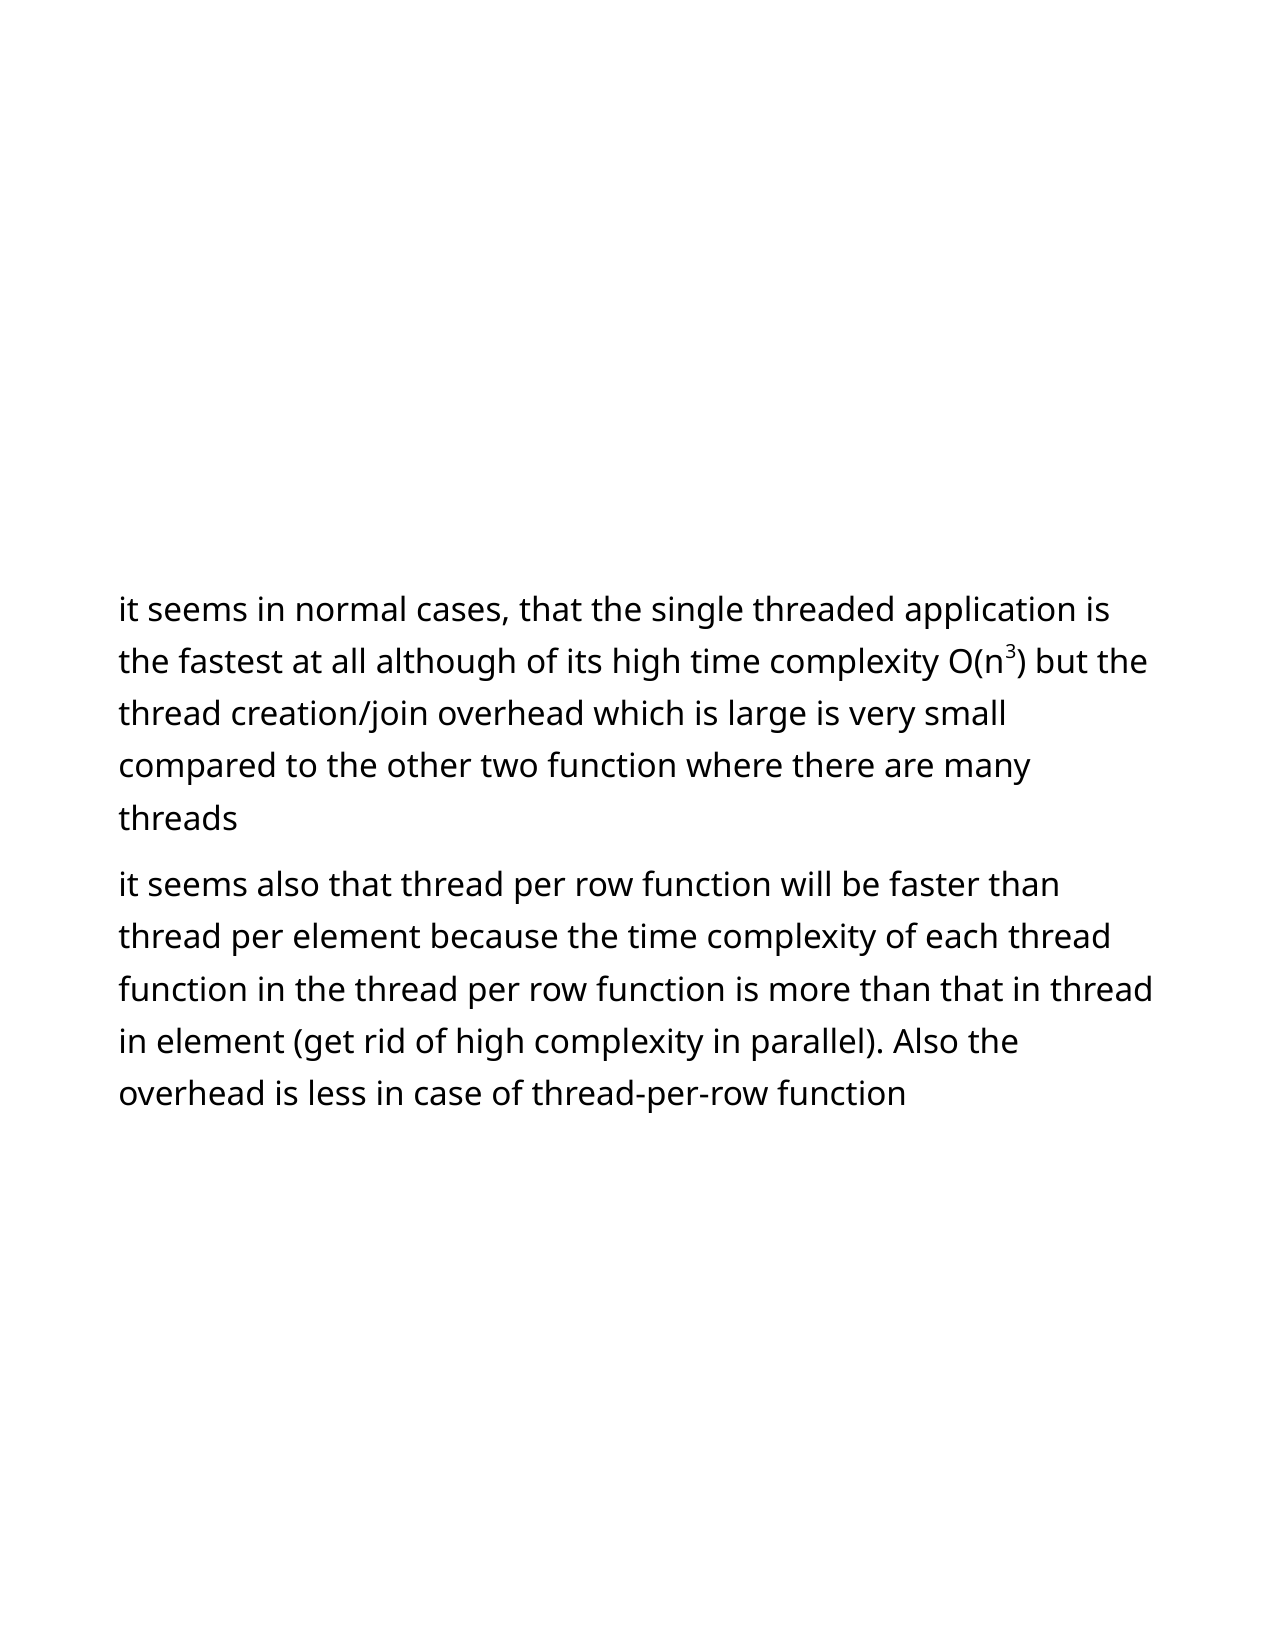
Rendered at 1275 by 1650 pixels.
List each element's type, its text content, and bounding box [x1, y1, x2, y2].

text it seems in normal cases, that the single threaded application is the fastest at all although of its high time complexity O(n3) but the thread creation/join overhead which is large is very small compared to the other two function where there are many threads [118, 586, 1157, 840]
text it seems also that thread per row function will be faster than thread per element because the time complexity of each thread function in the thread per row function is more than that in thread in element (get rid of high complexity in parallel). Also the overhead is less in case of thread-per-row function [118, 861, 1157, 1115]
